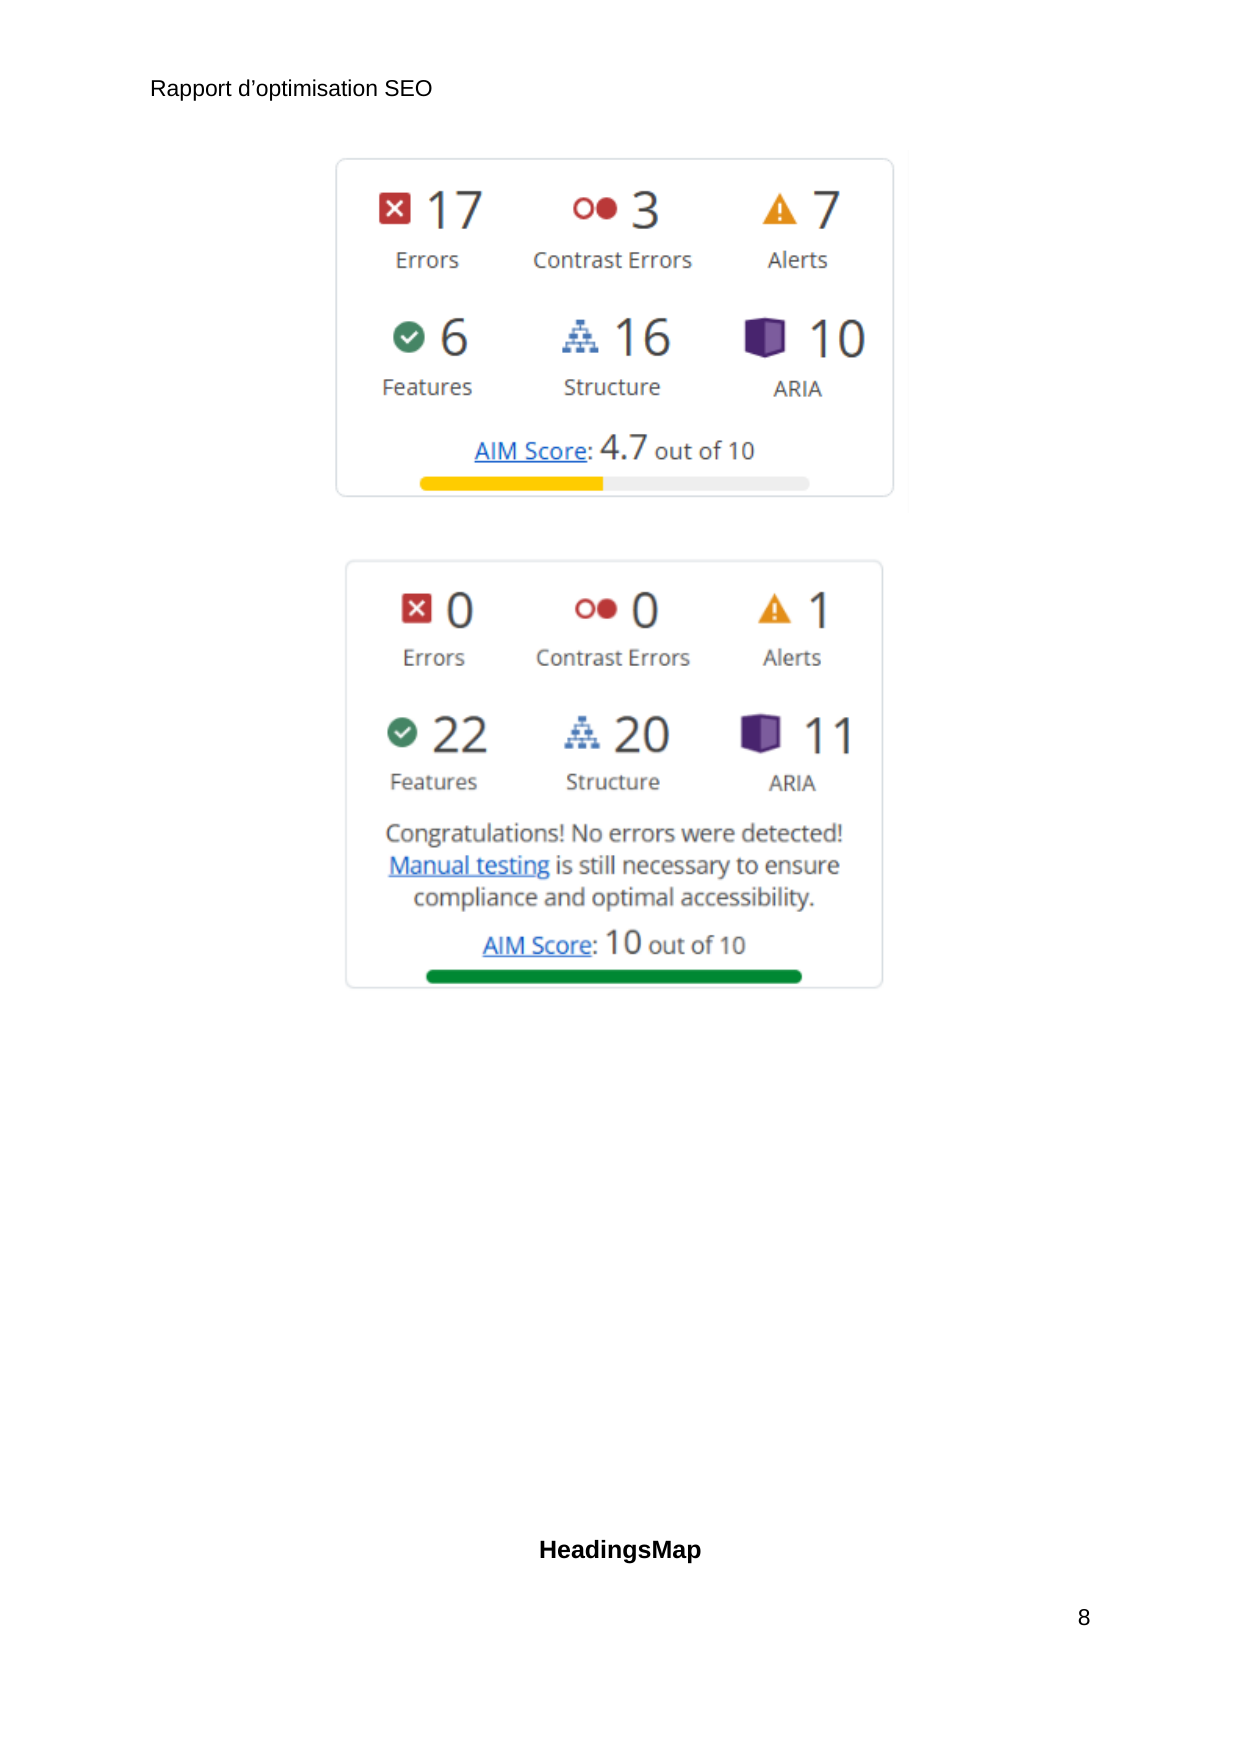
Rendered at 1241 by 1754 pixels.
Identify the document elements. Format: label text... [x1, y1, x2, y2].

text HeadingsMap [150, 1534, 1090, 1596]
text [150, 150, 1090, 1068]
